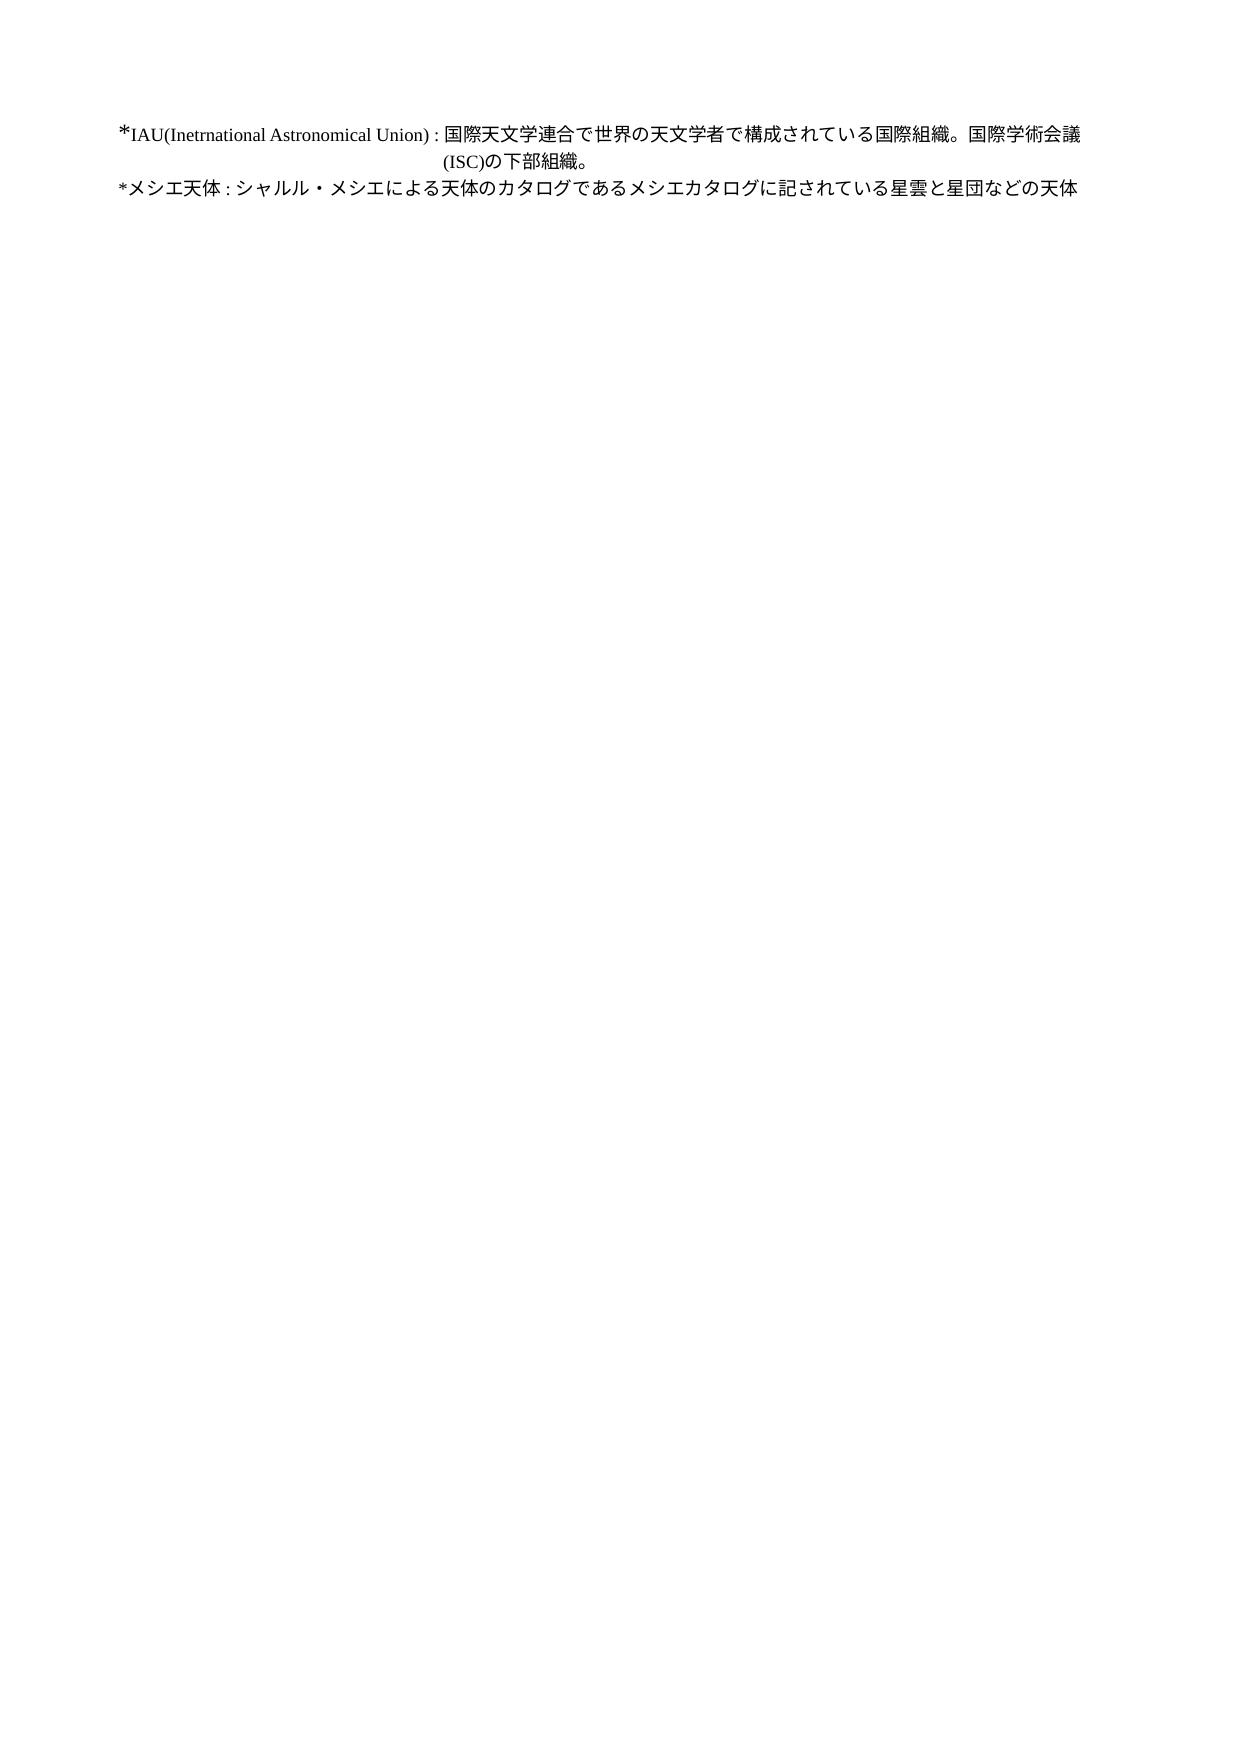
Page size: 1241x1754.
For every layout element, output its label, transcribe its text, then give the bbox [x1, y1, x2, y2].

text *IAU(Inetrnational Astronomical Union) : 国際天文学連合で世界の天文学者で構成されている国際組織。国際学術会議(ISC)の下部組織。 [118, 118, 1122, 174]
text *メシエ天体 : シャルル・メシエによる天体のカタログであるメシエカタログに記されている星雲と星団などの天体 [118, 174, 1122, 201]
